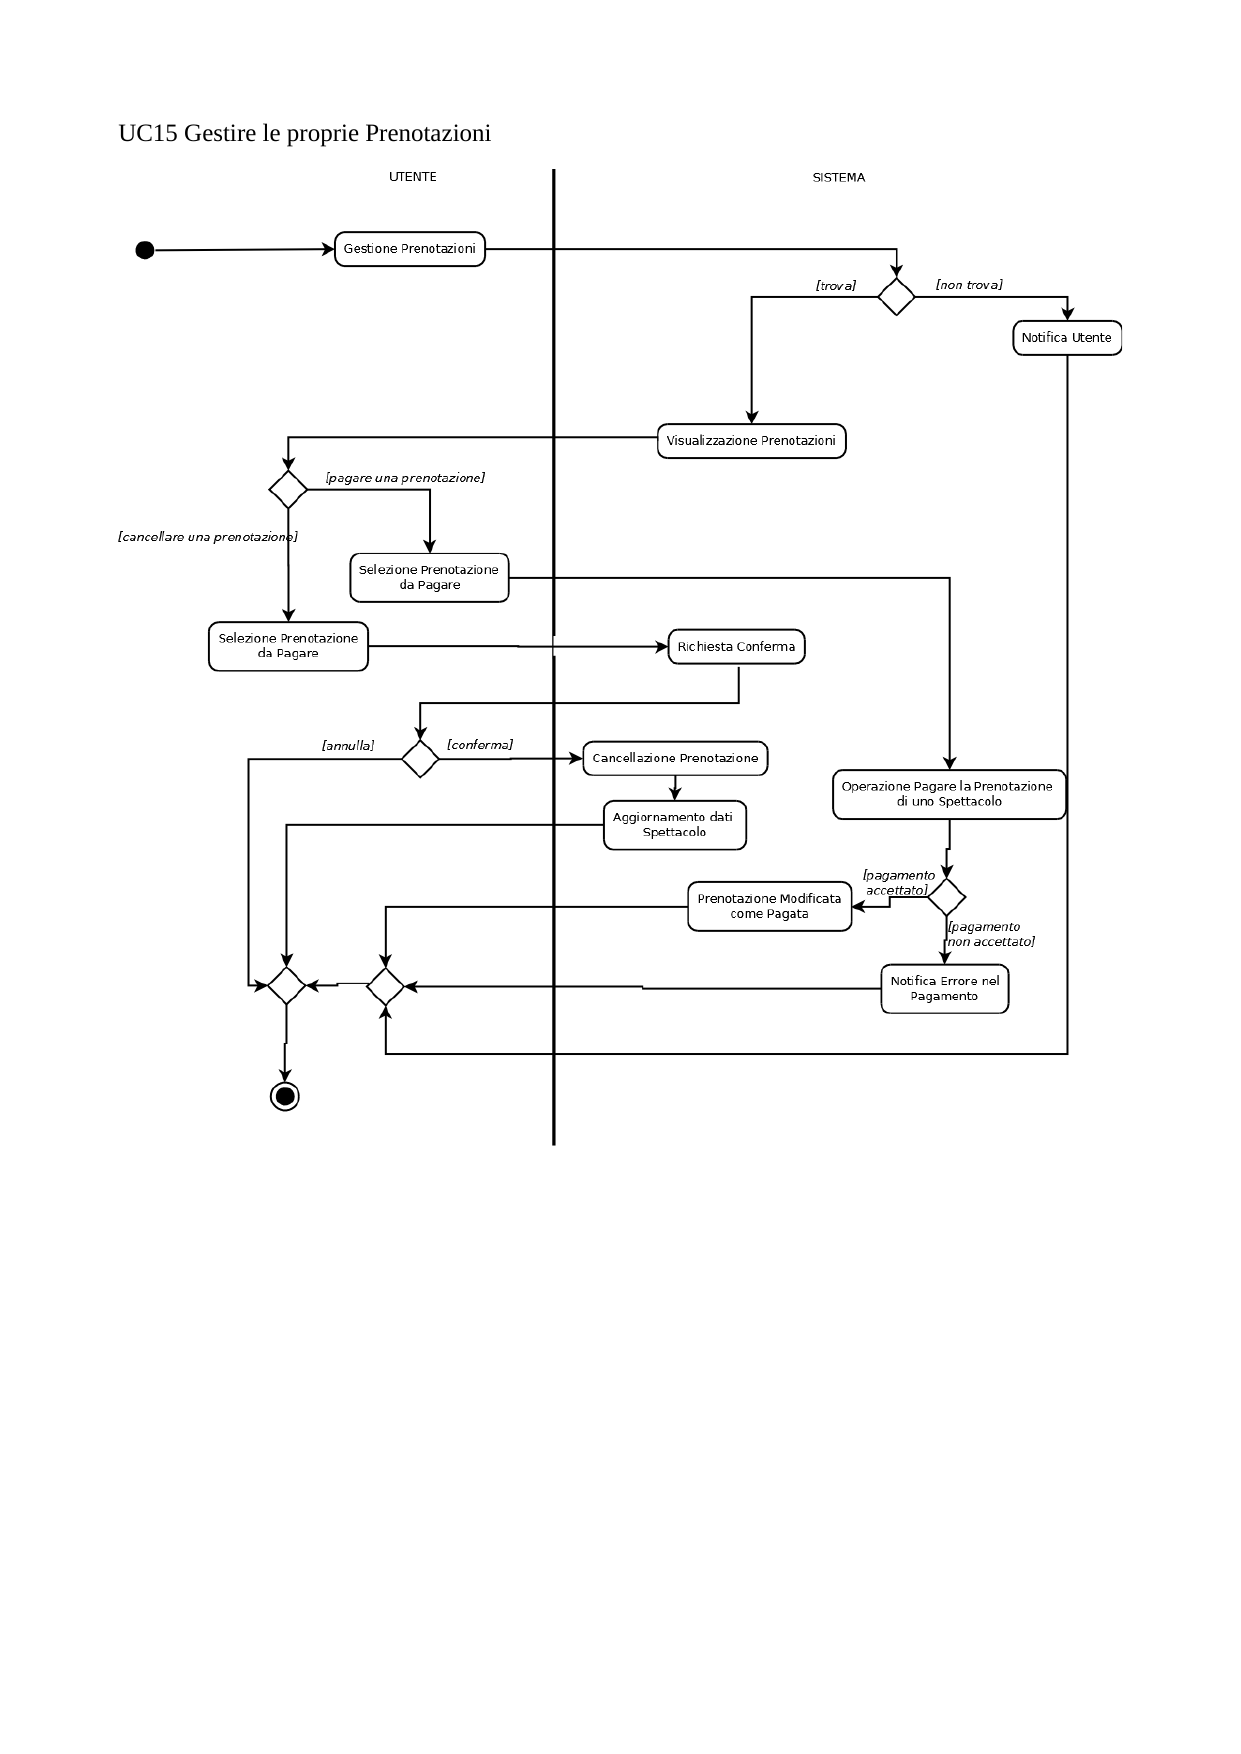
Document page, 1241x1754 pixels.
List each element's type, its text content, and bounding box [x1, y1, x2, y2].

picture [118, 167, 1123, 1147]
text UC15 Gestire le proprie Prenotazioni [118, 118, 1122, 147]
